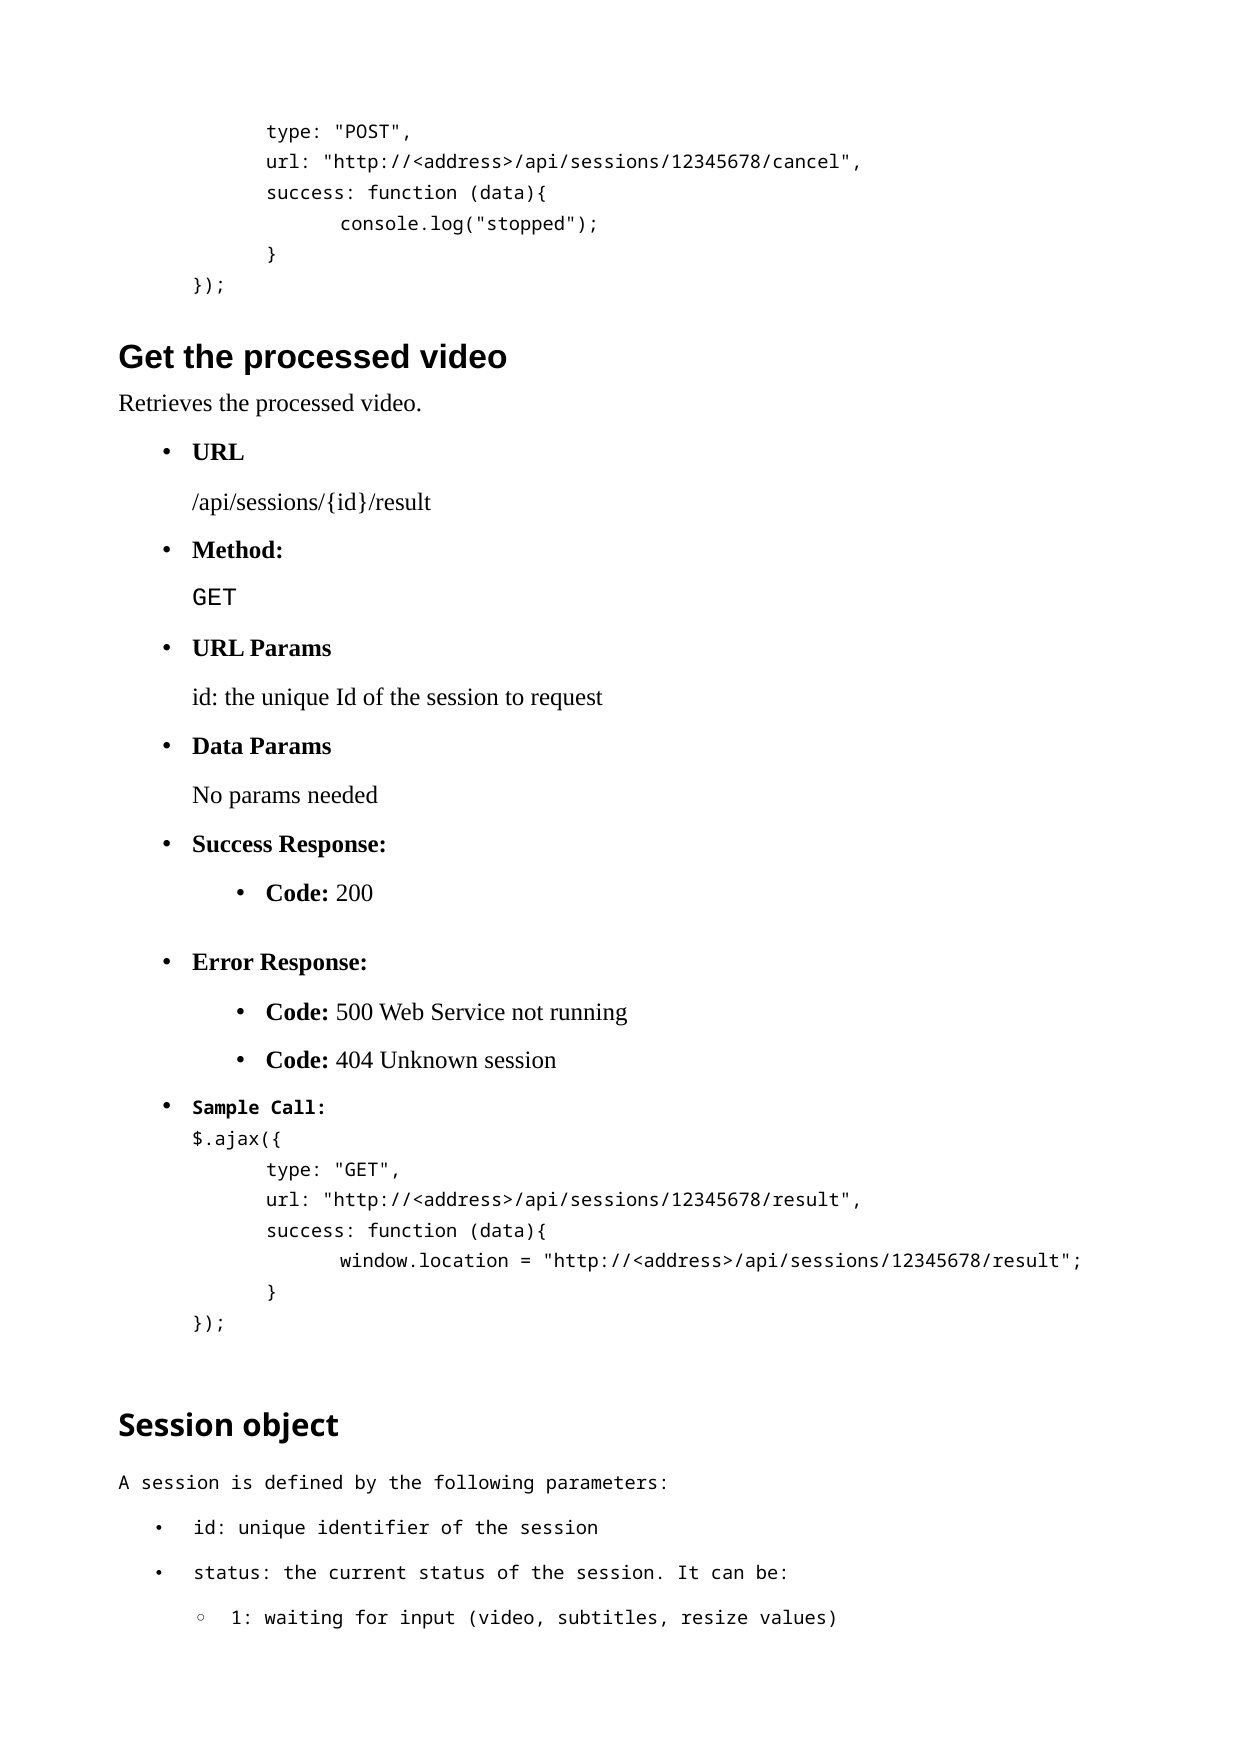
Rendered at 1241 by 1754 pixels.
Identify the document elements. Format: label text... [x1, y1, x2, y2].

text Session object [118, 1403, 1122, 1446]
list status: the current status of the session. It can be: [156, 1559, 1122, 1585]
list Data Params [162, 731, 1122, 760]
list Error Response: [162, 947, 1122, 976]
list id: unique identifier of the session [156, 1514, 1122, 1540]
subtitle Get the processed video [118, 337, 1122, 376]
list Sample Call: $.ajax({ type: "GET", url: "http://<address>/api/sessions/12345678/result", success: function (data){ window.location = "http://<address>/api/sessions/12345678/result"; } }); [162, 1095, 1122, 1334]
list id: the unique Id of the session to request [162, 682, 1122, 711]
text Retrieves the processed video. [118, 388, 1122, 417]
list Method: [162, 536, 1122, 564]
list Code: 500 Web Service not running [236, 997, 1122, 1025]
list /api/sessions/{id}/result [162, 487, 1122, 515]
list No params needed [162, 780, 1122, 809]
list URL [162, 437, 1122, 466]
list Success Response: [162, 829, 1122, 858]
list GET [162, 585, 1122, 613]
list URL Params [162, 633, 1122, 662]
list 1: waiting for input (video, subtitles, resize values) [193, 1604, 1122, 1630]
list Code: 200 [236, 878, 1122, 907]
list Code: 404 Unknown session [236, 1046, 1122, 1074]
list type: "POST", url: "http://<address>/api/sessions/12345678/cancel", success: function (data){ console.log("stopped"); } }); [162, 118, 1122, 297]
text A session is defined by the following parameters: [118, 1469, 1122, 1494]
